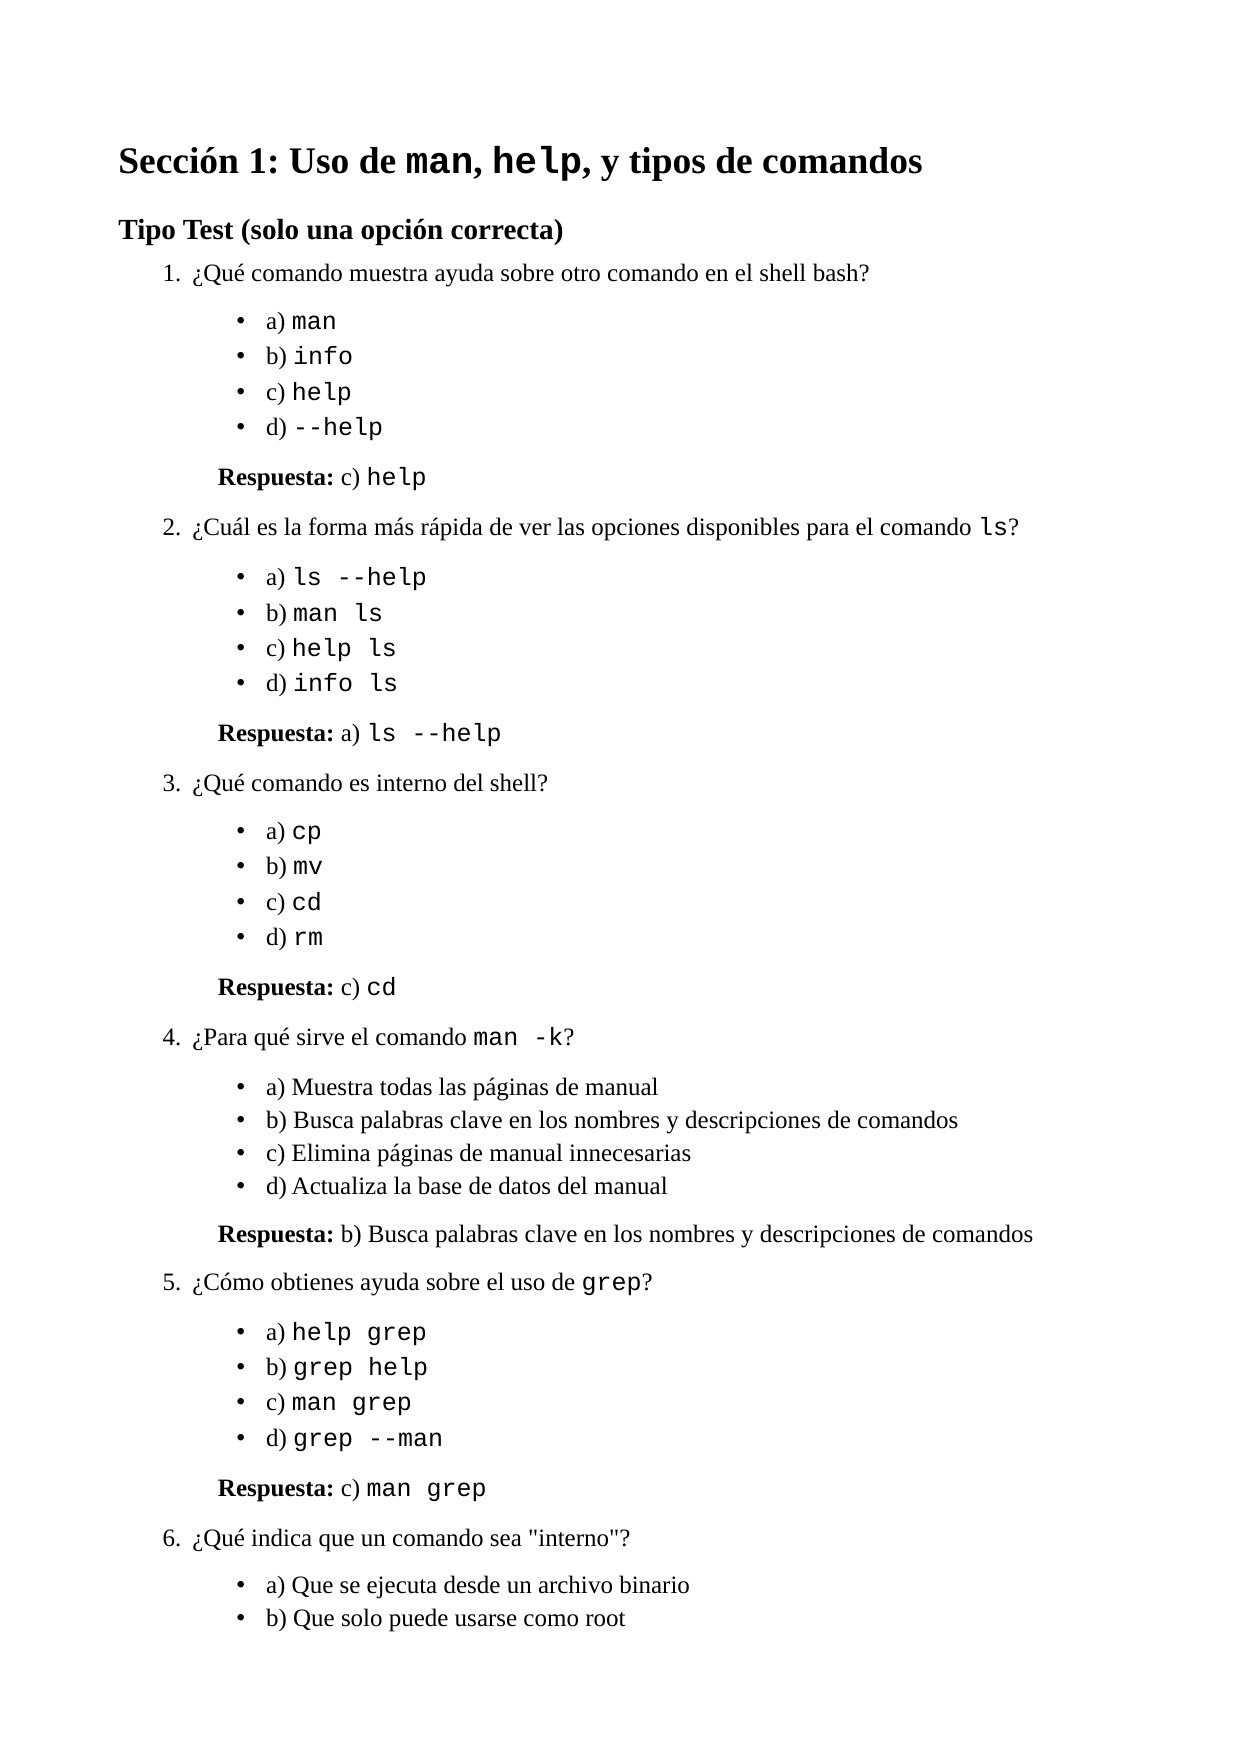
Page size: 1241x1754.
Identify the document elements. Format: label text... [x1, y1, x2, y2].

list ¿Qué comando es interno del shell? [162, 768, 1122, 797]
list ✅ Respuesta: c) help [162, 462, 1122, 493]
list a) man [236, 306, 1122, 337]
list c) help ls [236, 633, 1122, 664]
list ✅ Respuesta: c) man grep [162, 1473, 1122, 1504]
list ¿Qué comando muestra ayuda sobre otro comando en el shell bash? [162, 258, 1122, 287]
list a) cp [236, 816, 1122, 847]
list c) Elimina páginas de manual innecesarias [236, 1138, 1122, 1167]
list c) help [236, 377, 1122, 408]
list ✅ Respuesta: c) cd [162, 972, 1122, 1003]
list b) Que solo puede usarse como root [236, 1603, 1122, 1632]
list d) info ls [236, 668, 1122, 699]
list c) man grep [236, 1387, 1122, 1418]
list a) ls --help [236, 562, 1122, 593]
list d) Actualiza la base de datos del manual [236, 1171, 1122, 1200]
list ¿Qué indica que un comando sea "interno"? [162, 1523, 1122, 1552]
list ✅ Respuesta: b) Busca palabras clave en los nombres y descripciones de comandos [162, 1219, 1122, 1248]
list b) info [236, 341, 1122, 372]
list c) cd [236, 887, 1122, 918]
list b) Busca palabras clave en los nombres y descripciones de comandos [236, 1105, 1122, 1134]
list ¿Cuál es la forma más rápida de ver las opciones disponibles para el comando ls? [162, 512, 1122, 543]
list a) Que se ejecuta desde un archivo binario [236, 1570, 1122, 1599]
list b) grep help [236, 1352, 1122, 1383]
list b) mv [236, 851, 1122, 882]
list b) man ls [236, 598, 1122, 628]
subtitle Tipo Test (solo una opción correcta) [118, 212, 1122, 246]
list d) grep --man [236, 1423, 1122, 1454]
list d) --help [236, 412, 1122, 443]
subtitle Sección 1: Uso de man, help, y tipos de comandos [118, 139, 1122, 185]
list ¿Cómo obtienes ayuda sobre el uso de grep? [162, 1267, 1122, 1297]
list ¿Para qué sirve el comando man -k? [162, 1022, 1122, 1053]
list a) Muestra todas las páginas de manual [236, 1072, 1122, 1101]
list d) rm [236, 922, 1122, 953]
list ✅ Respuesta: a) ls --help [162, 718, 1122, 749]
list a) help grep [236, 1317, 1122, 1347]
